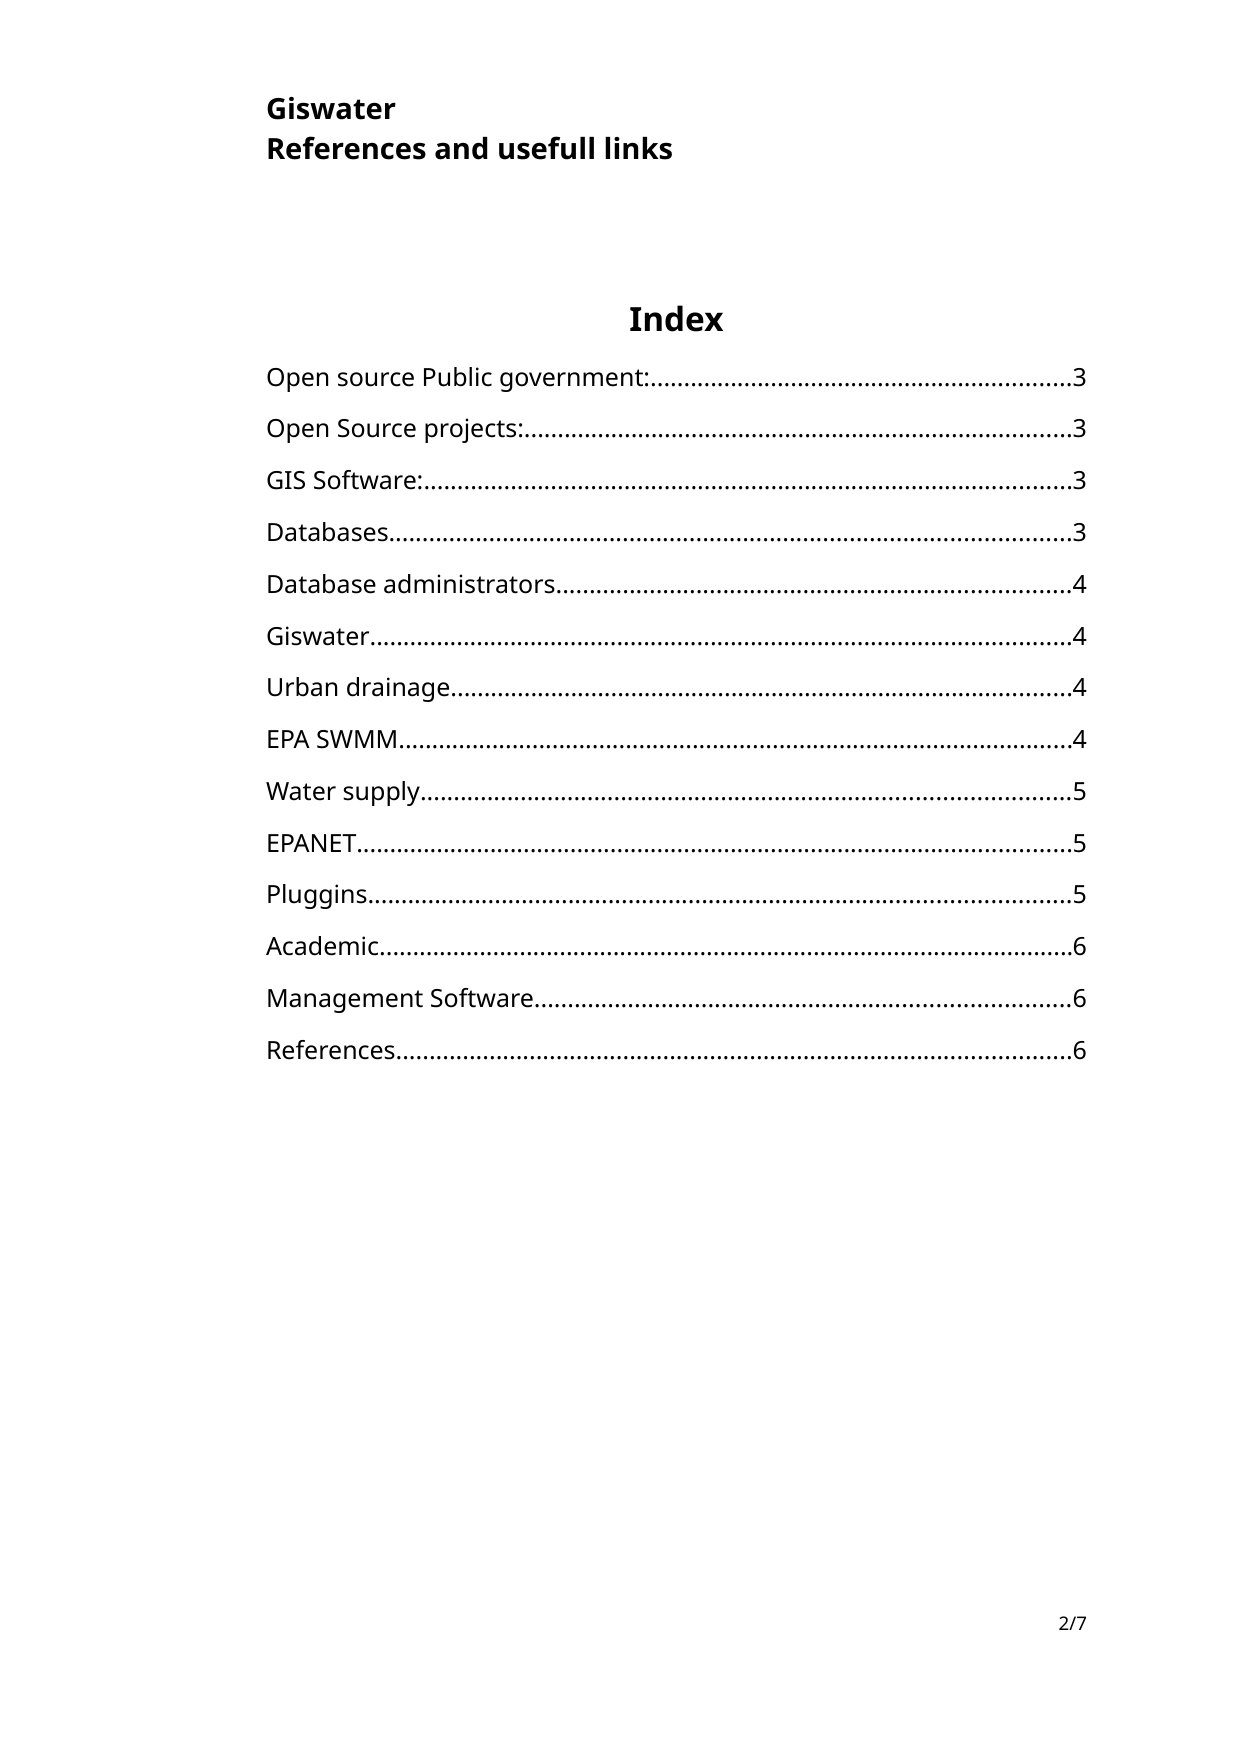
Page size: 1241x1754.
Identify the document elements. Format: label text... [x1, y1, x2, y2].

text EPANET 5 [266, 825, 1087, 859]
subtitle Index [266, 296, 1087, 342]
text References 6 [266, 1032, 1087, 1066]
text EPA SWMM 4 [266, 722, 1087, 756]
text Water supply 5 [266, 773, 1087, 808]
text GIS Software: 3 [266, 463, 1087, 497]
text Pluggins 5 [266, 877, 1087, 911]
text Open Source projects: 3 [266, 411, 1087, 445]
text Databases 3 [266, 515, 1087, 549]
text Management Software 6 [266, 981, 1087, 1015]
text Open source Public government: 3 [266, 359, 1087, 393]
text Urban drainage 4 [266, 670, 1087, 704]
text Academic 6 [266, 929, 1087, 963]
text Giswater 4 [266, 618, 1087, 652]
text Database administrators 4 [266, 566, 1087, 601]
